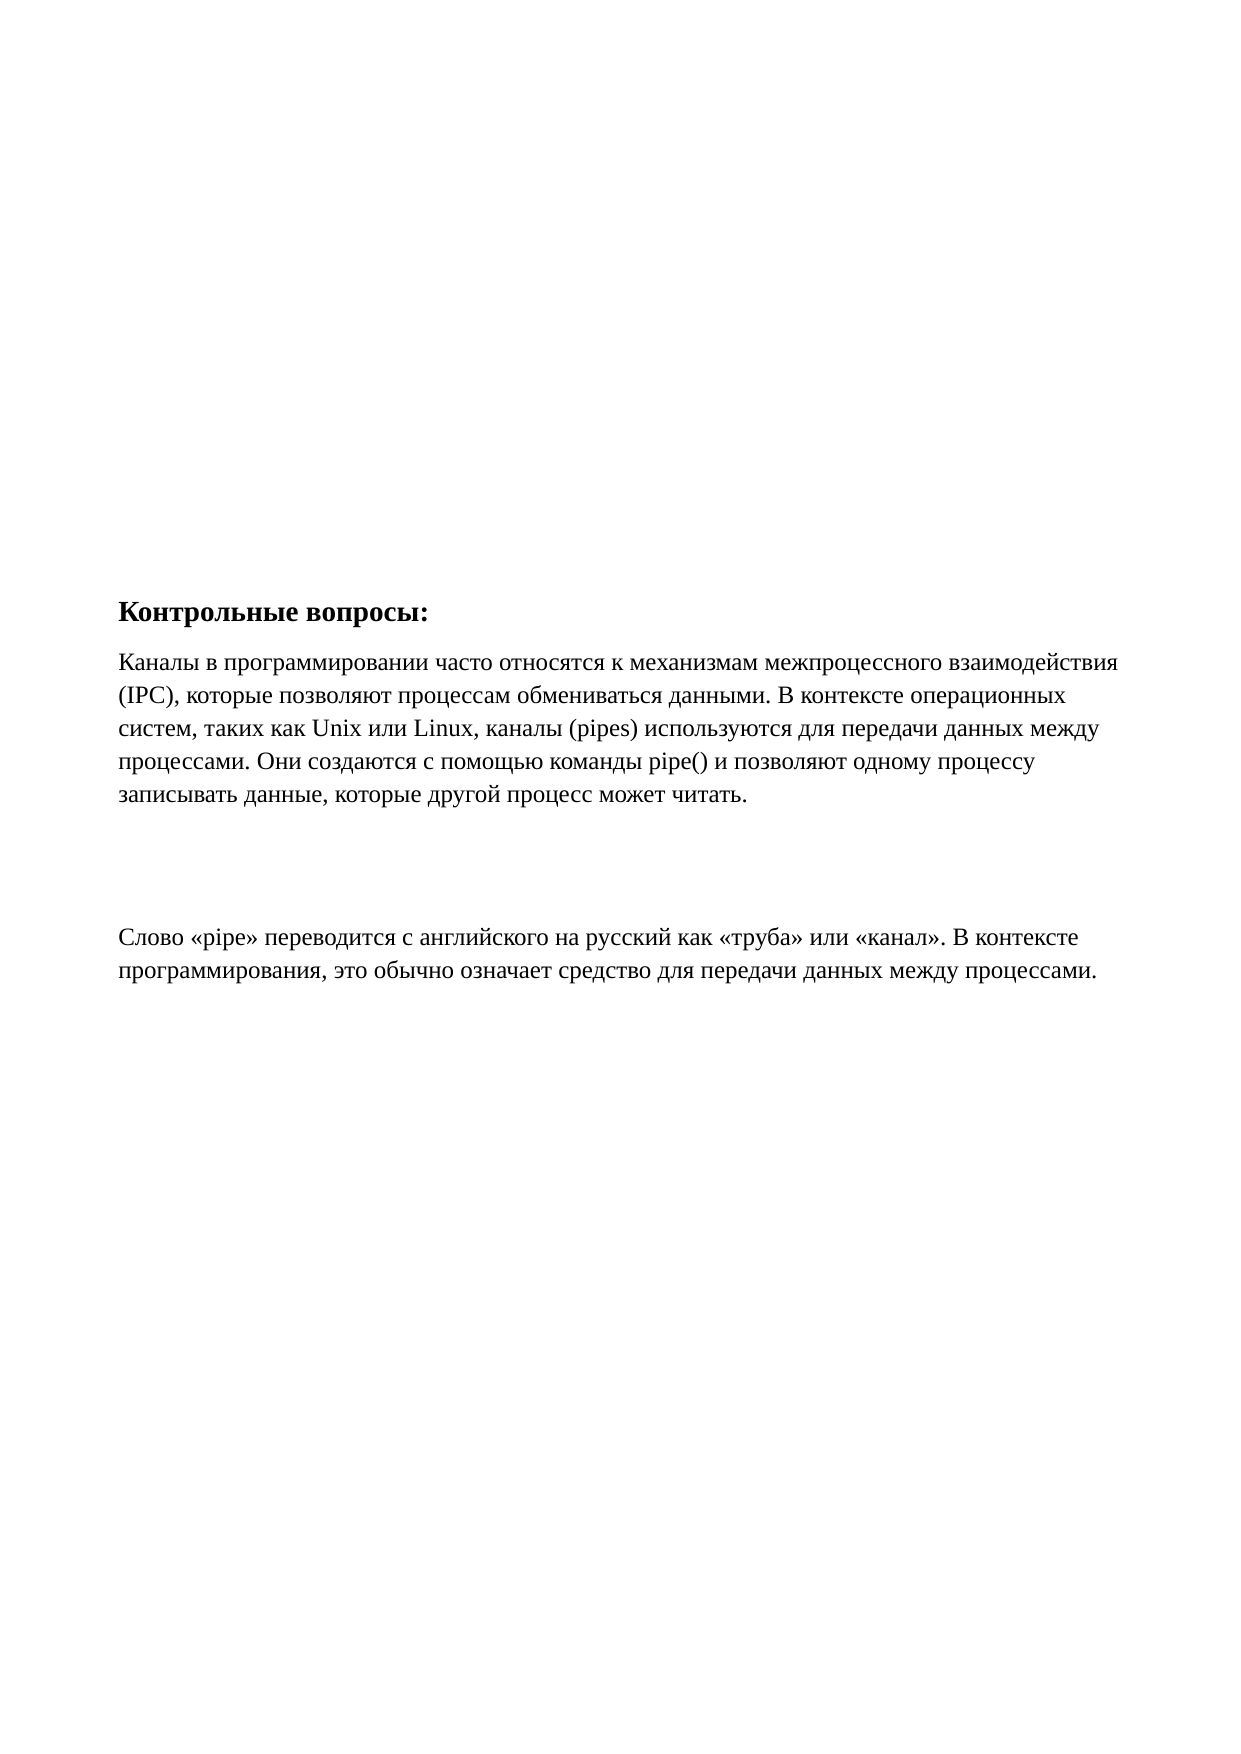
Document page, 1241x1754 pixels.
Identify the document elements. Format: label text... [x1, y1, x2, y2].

text Каналы в программировании часто относятся к механизмам межпроцессного взаимодействия (IPC), которые позволяют процессам обмениваться данными. В контексте операционных систем, таких как Unix или Linux, каналы (pipes) используются для передачи данных между процессами. Они создаются с помощью команды pipe() и позволяют одному процессу записывать данные, которые другой процесс может читать. [118, 647, 1122, 808]
text Слово «pipe» переводится с английского на русский как «труба» или «канал». В контексте программирования, это обычно означает средство для передачи данных между процессами. [118, 922, 1122, 984]
text Контрольные вопросы: [118, 594, 1122, 628]
